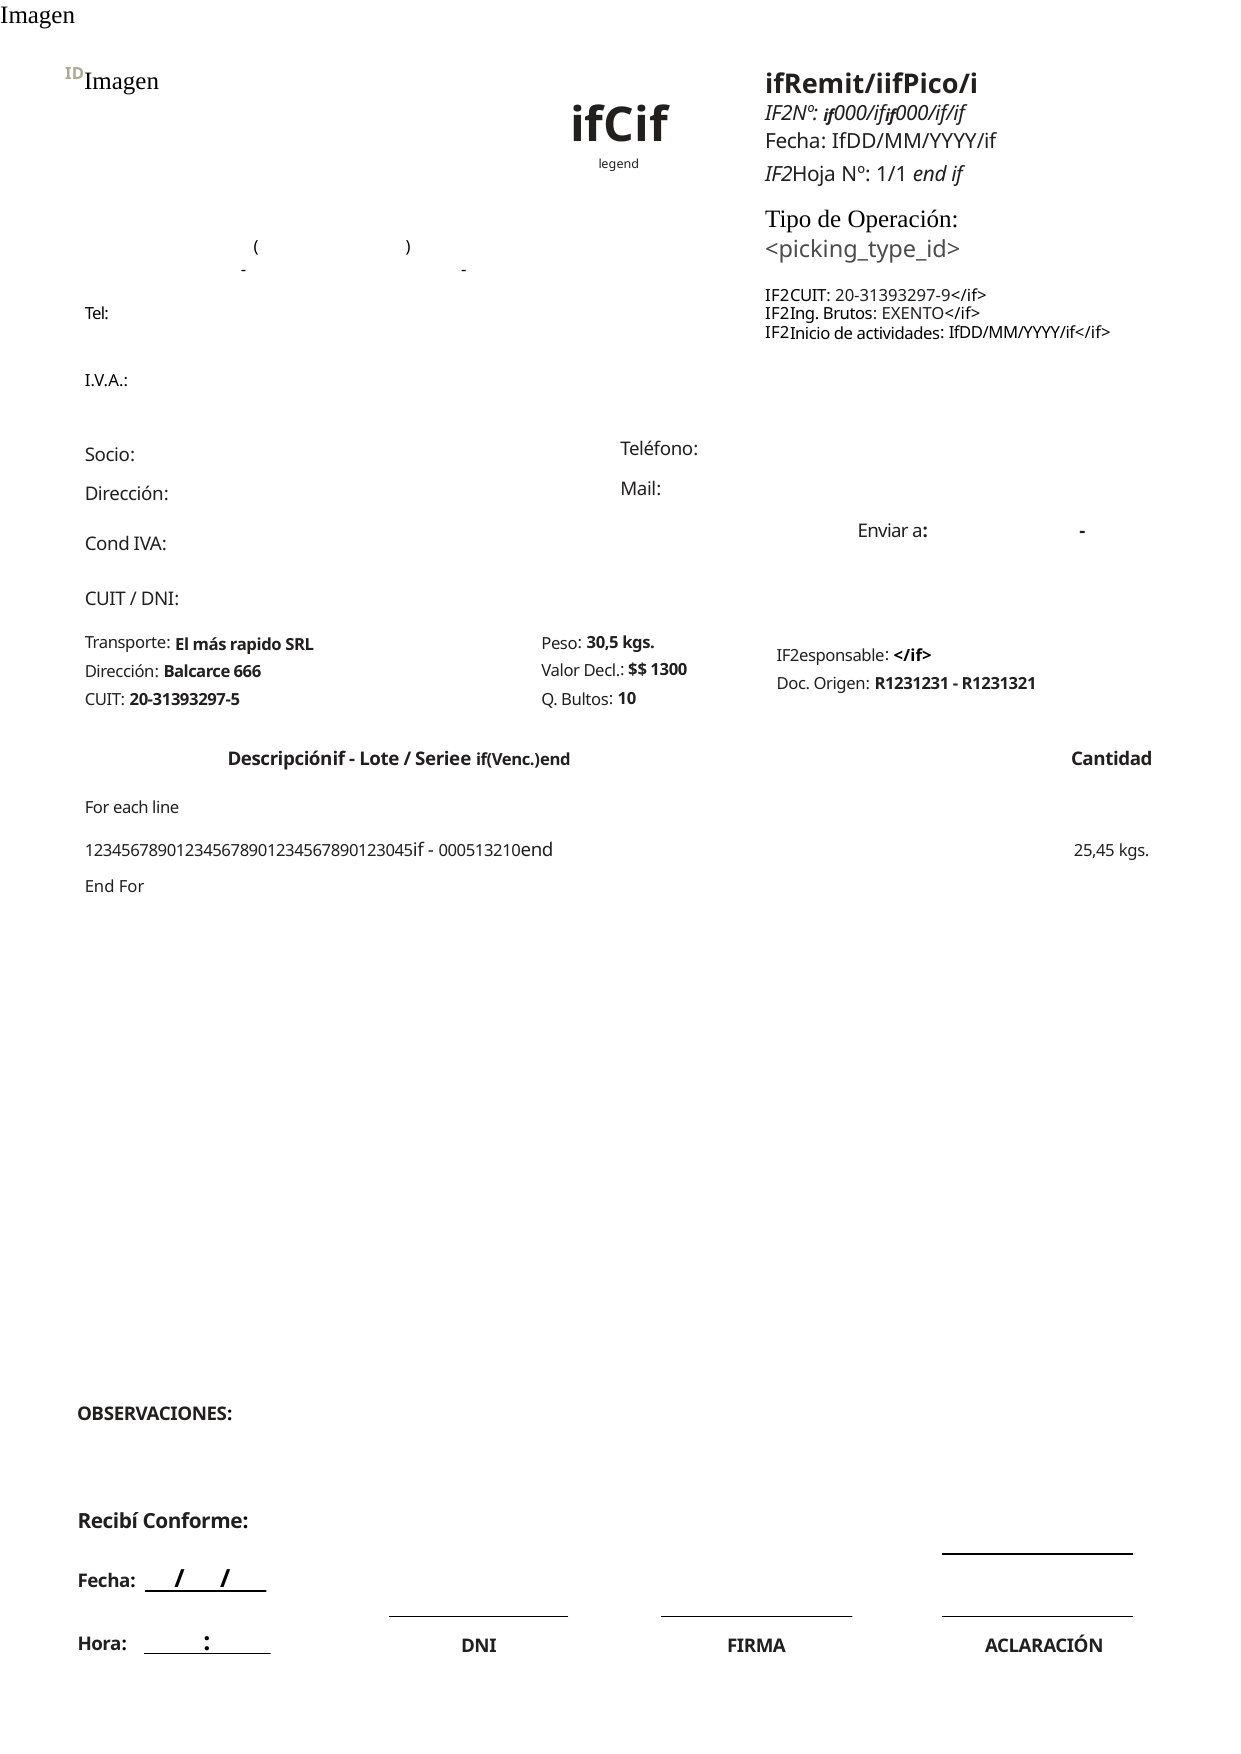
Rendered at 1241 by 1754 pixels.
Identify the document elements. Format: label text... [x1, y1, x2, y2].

table_cell 123456789012345678901234567890123045if - 000513210end [65, 830, 1047, 869]
table_header For each line [65, 789, 1047, 830]
table_cell [1048, 869, 1175, 909]
table_cell End For [65, 869, 1047, 909]
table_header [1048, 789, 1175, 830]
table_cell 25,45 kgs. [1048, 830, 1175, 869]
